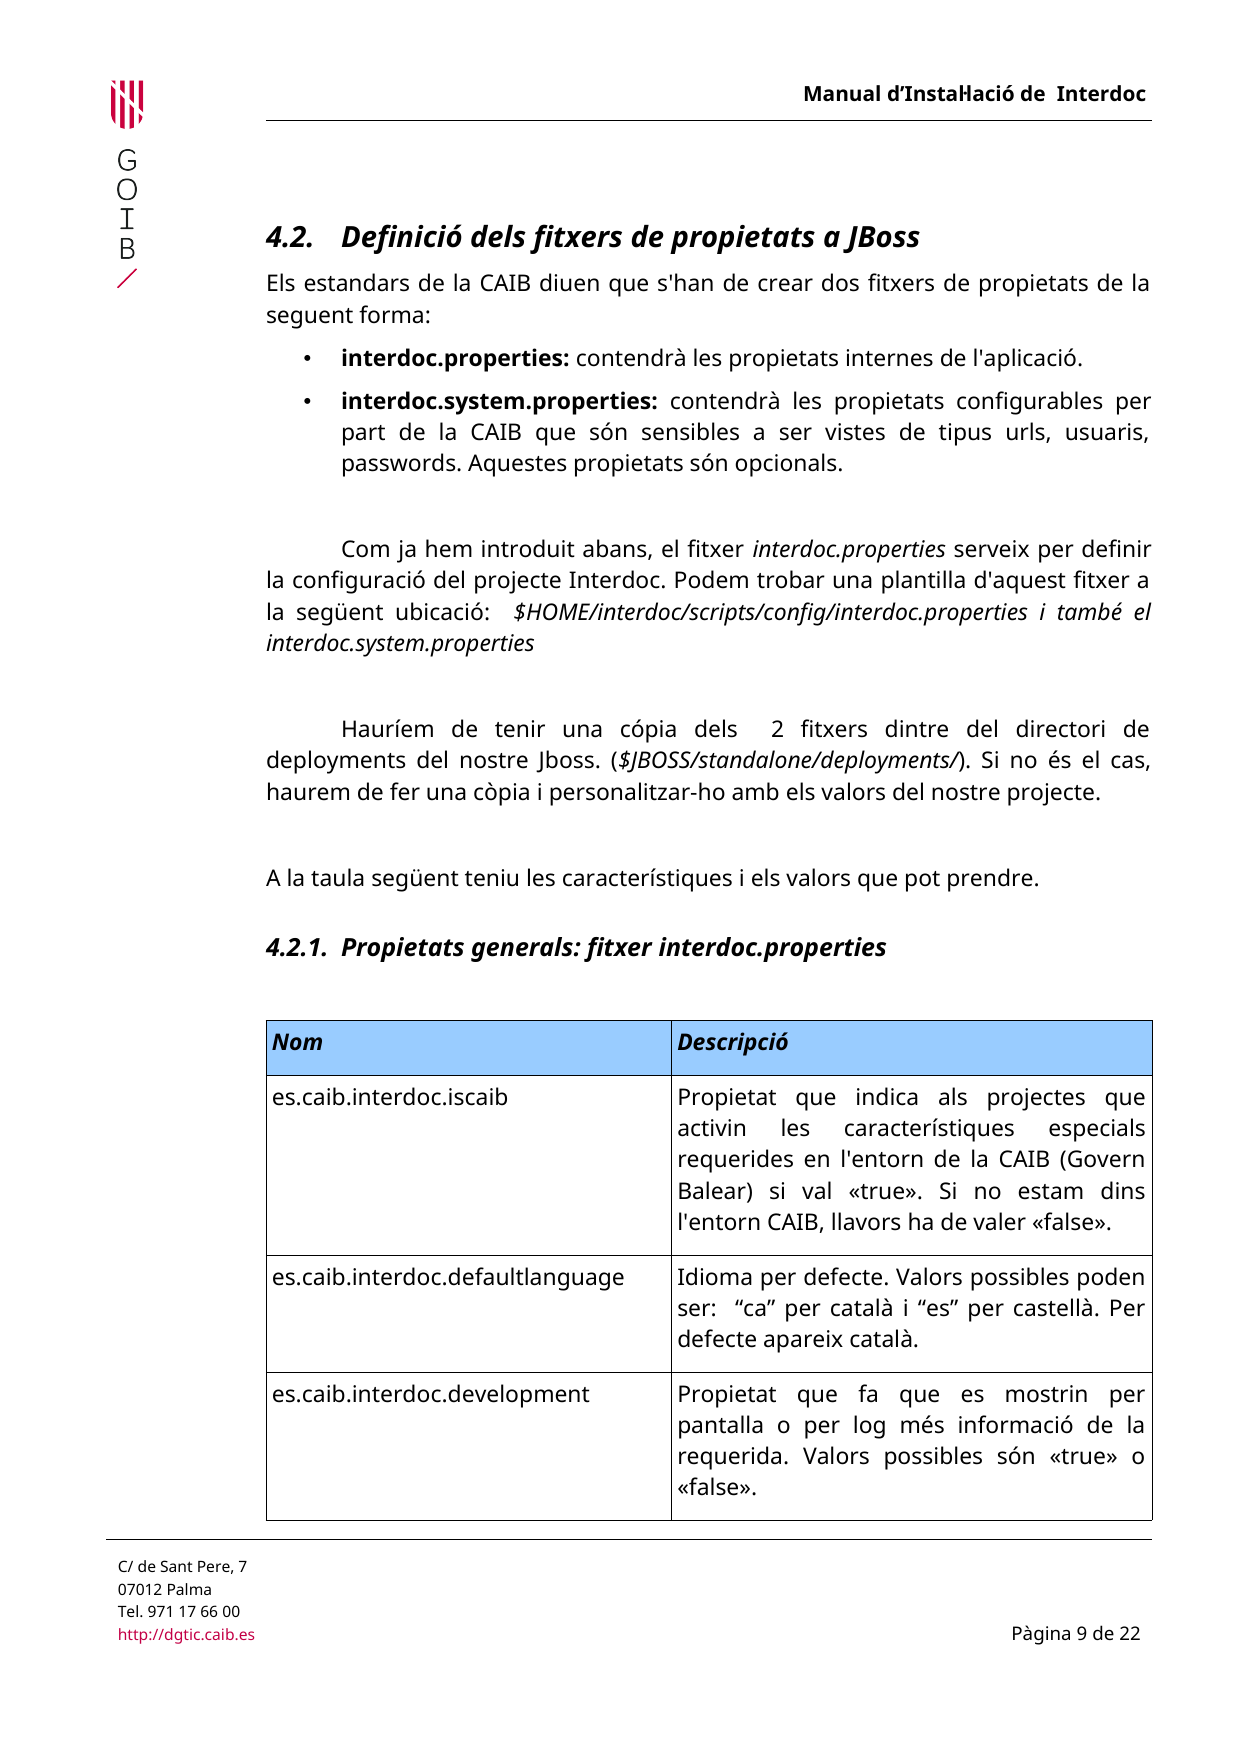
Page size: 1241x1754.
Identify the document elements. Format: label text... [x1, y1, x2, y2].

text Hauríem de tenir una cópia dels 2 fitxers dintre del directori de deployments del nostre Jboss. ($JBOSS/standalone/deployments/). Si no és el cas, haurem de fer una còpia i personalitzar-ho amb els valors del nostre projecte. [266, 713, 1152, 807]
text A la taula següent teniu les característiques i els valors que pot prendre. [266, 862, 1152, 893]
list interdoc.system.properties: contendrà les propietats configurables per part de la CAIB que són sensibles a ser vistes de tipus urls, usuaris, passwords. Aquestes propietats són opcionals. [303, 385, 1152, 478]
table_cell es.caib.interdoc.iscaib [267, 1076, 671, 1254]
table_cell es.caib.interdoc.development [267, 1373, 671, 1520]
table_header Descripció [672, 1021, 1152, 1075]
subtitle Propietats generals: fitxer interdoc.properties [266, 929, 1152, 964]
table_cell es.caib.interdoc.defaultlanguage [267, 1256, 671, 1372]
table_cell Idioma per defecte. Valors possibles poden ser: “ca” per català i “es” per castellà. Per defecte apareix català. [672, 1256, 1152, 1372]
list interdoc.properties: contendrà les propietats internes de l'aplicació. [303, 342, 1152, 373]
text Com ja hem introduit abans, el fitxer interdoc.properties serveix per definir la configuració del projecte Interdoc. Podem trobar una plantilla d'aquest fitxer a la següent ubicació: $HOME/interdoc/scripts/config/interdoc.properties i també el interdoc.system.properties [266, 533, 1152, 658]
table_cell Propietat que fa que es mostrin per pantalla o per log més informació de la requerida. Valors possibles són «true» o «false». [672, 1373, 1152, 1520]
table_cell Propietat que indica als projectes que activin les característiques especials requerides en l'entorn de la CAIB (Govern Balear) si val «true». Si no estam dins l'entorn CAIB, llavors ha de valer «false». [672, 1076, 1152, 1254]
table_header Nom [267, 1021, 671, 1075]
text Els estandars de la CAIB diuen que s'han de crear dos fitxers de propietats de la seguent forma: [266, 267, 1152, 330]
picture [82, 57, 172, 319]
subtitle Definició dels fitxers de propietats a JBoss [266, 216, 1152, 256]
